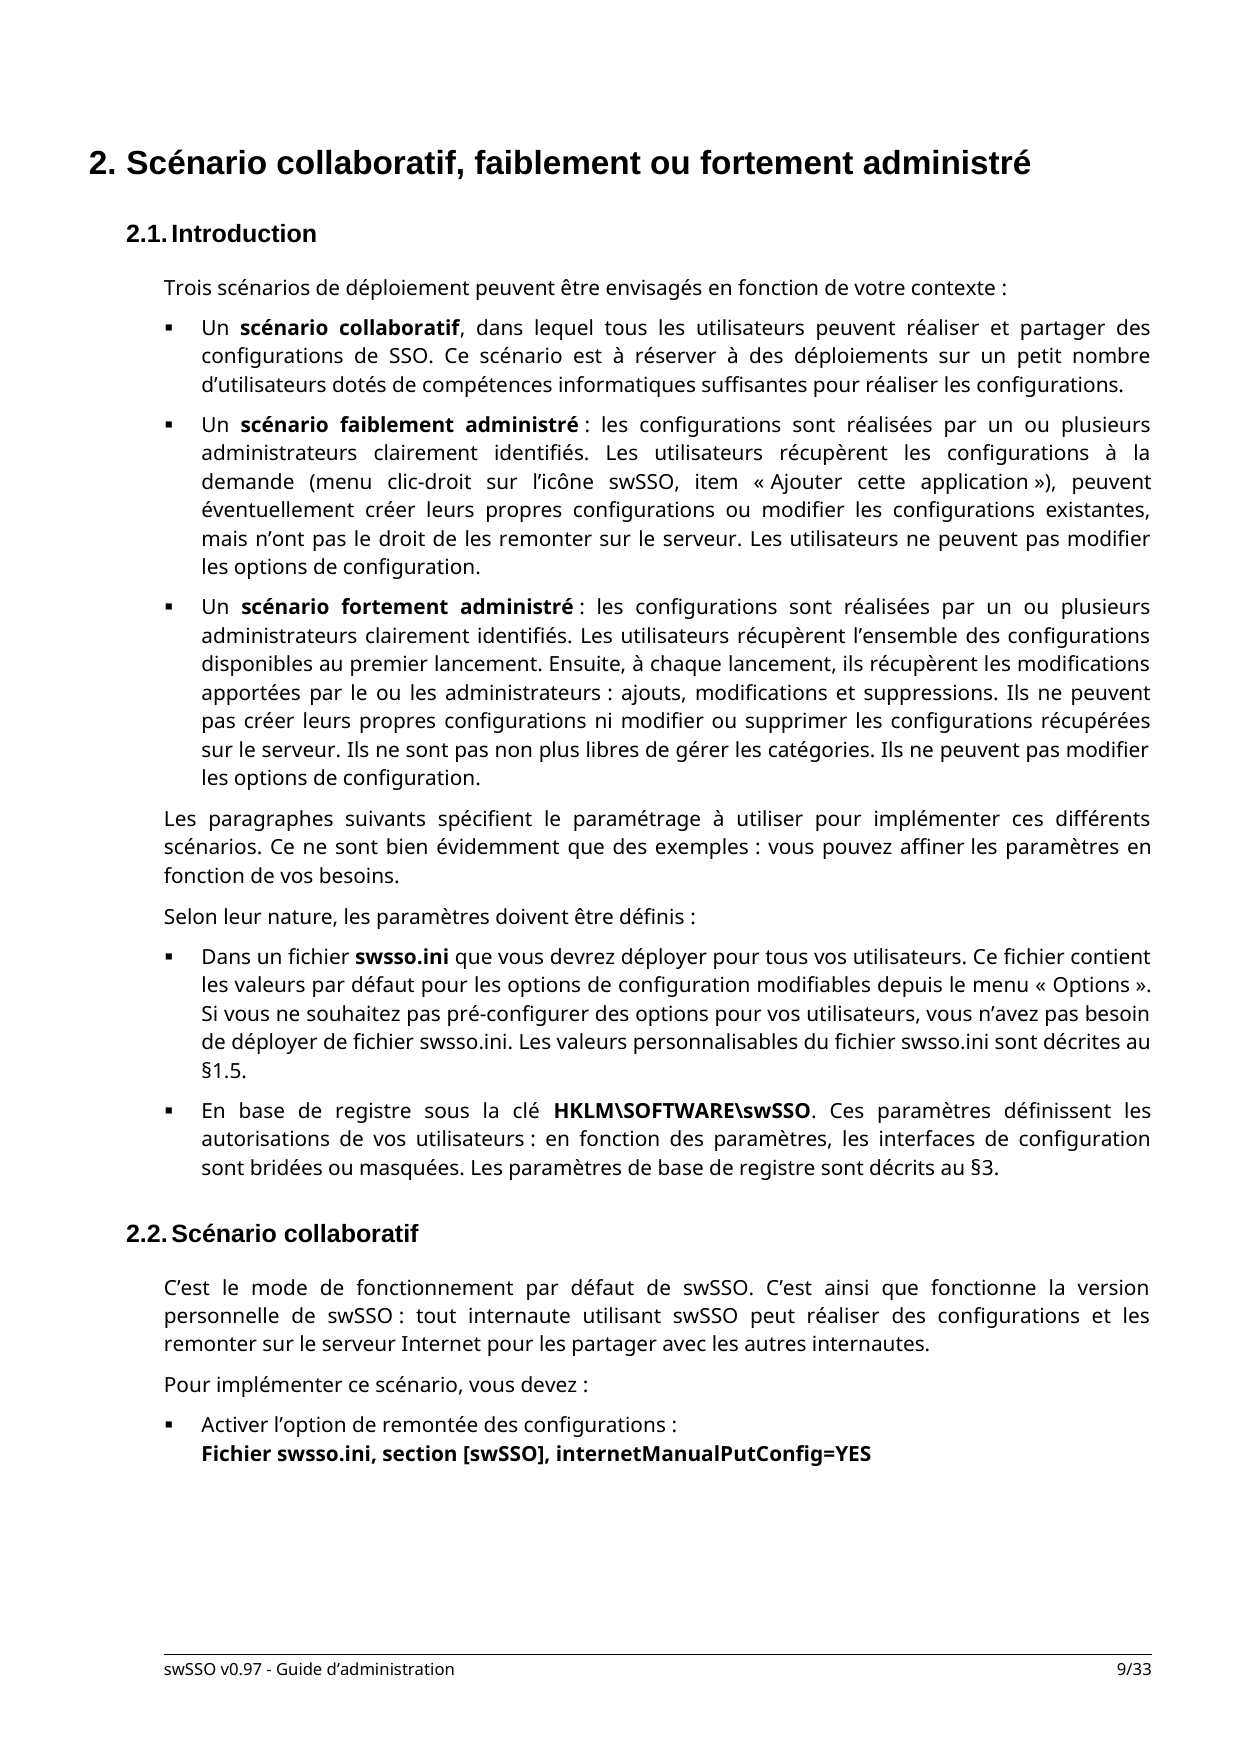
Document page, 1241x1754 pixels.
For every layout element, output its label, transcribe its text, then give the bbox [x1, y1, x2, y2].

subtitle Introduction [126, 219, 1152, 248]
subtitle Scénario collaboratif, faiblement ou fortement administré [89, 143, 1152, 182]
text Pour implémenter ce scénario, vous devez : [164, 1370, 1152, 1399]
list Activer l’option de remontée des configurations : [164, 1411, 1152, 1439]
text Selon leur nature, les paramètres doivent être définis : [164, 902, 1152, 930]
text Trois scénarios de déploiement peuvent être envisagés en fonction de votre contexte : [164, 273, 1152, 301]
text Les paragraphes suivants spécifient le paramétrage à utiliser pour implémenter ces différents scénarios. Ce ne sont bien évidemment que des exemples : vous pouvez affiner les paramètres en fonction de vos besoins. [164, 804, 1152, 889]
list En base de registre sous la clé HKLM\SOFTWARE\swSSO. Ces paramètres définissent les autorisations de vos utilisateurs : en fonction des paramètres, les interfaces de configuration sont bridées ou masquées. Les paramètres de base de registre sont décrits au §3. [164, 1096, 1152, 1181]
list Un scénario fortement administré : les configurations sont réalisées par un ou plusieurs administrateurs clairement identifiés. Les utilisateurs récupèrent l’ensemble des configurations disponibles au premier lancement. Ensuite, à chaque lancement, ils récupèrent les modifications apportées par le ou les administrateurs : ajouts, modifications et suppressions. Ils ne peuvent pas créer leurs propres configurations ni modifier ou supprimer les configurations récupérées sur le serveur. Ils ne sont pas non plus libres de gérer les catégories. Ils ne peuvent pas modifier les options de configuration. [164, 592, 1152, 792]
list Dans un fichier swsso.ini que vous devrez déployer pour tous vos utilisateurs. Ce fichier contient les valeurs par défaut pour les options de configuration modifiables depuis le menu « Options ». Si vous ne souhaitez pas pré-configurer des options pour vos utilisateurs, vous n’avez pas besoin de déployer de fichier swsso.ini. Les valeurs personnalisables du fichier swsso.ini sont décrites au §1.5. [164, 942, 1152, 1084]
subtitle Scénario collaboratif [126, 1219, 1152, 1248]
list Un scénario faiblement administré : les configurations sont réalisées par un ou plusieurs administrateurs clairement identifiés. Les utilisateurs récupèrent les configurations à la demande (menu clic-droit sur l’icône swSSO, item « Ajouter cette application »), peuvent éventuellement créer leurs propres configurations ou modifier les configurations existantes, mais n’ont pas le droit de les remonter sur le serveur. Les utilisateurs ne peuvent pas modifier les options de configuration. [164, 410, 1152, 581]
text C’est le mode de fonctionnement par défaut de swSSO. C’est ainsi que fonctionne la version personnelle de swSSO : tout internaute utilisant swSSO peut réaliser des configurations et les remonter sur le serveur Internet pour les partager avec les autres internautes. [164, 1273, 1152, 1358]
text Fichier swsso.ini, section [swSSO], internetManualPutConfig=YES [201, 1439, 1152, 1467]
list Un scénario collaboratif, dans lequel tous les utilisateurs peuvent réaliser et partager des configurations de SSO. Ce scénario est à réserver à des déploiements sur un petit nombre d’utilisateurs dotés de compétences informatiques suffisantes pour réaliser les configurations. [164, 313, 1152, 398]
